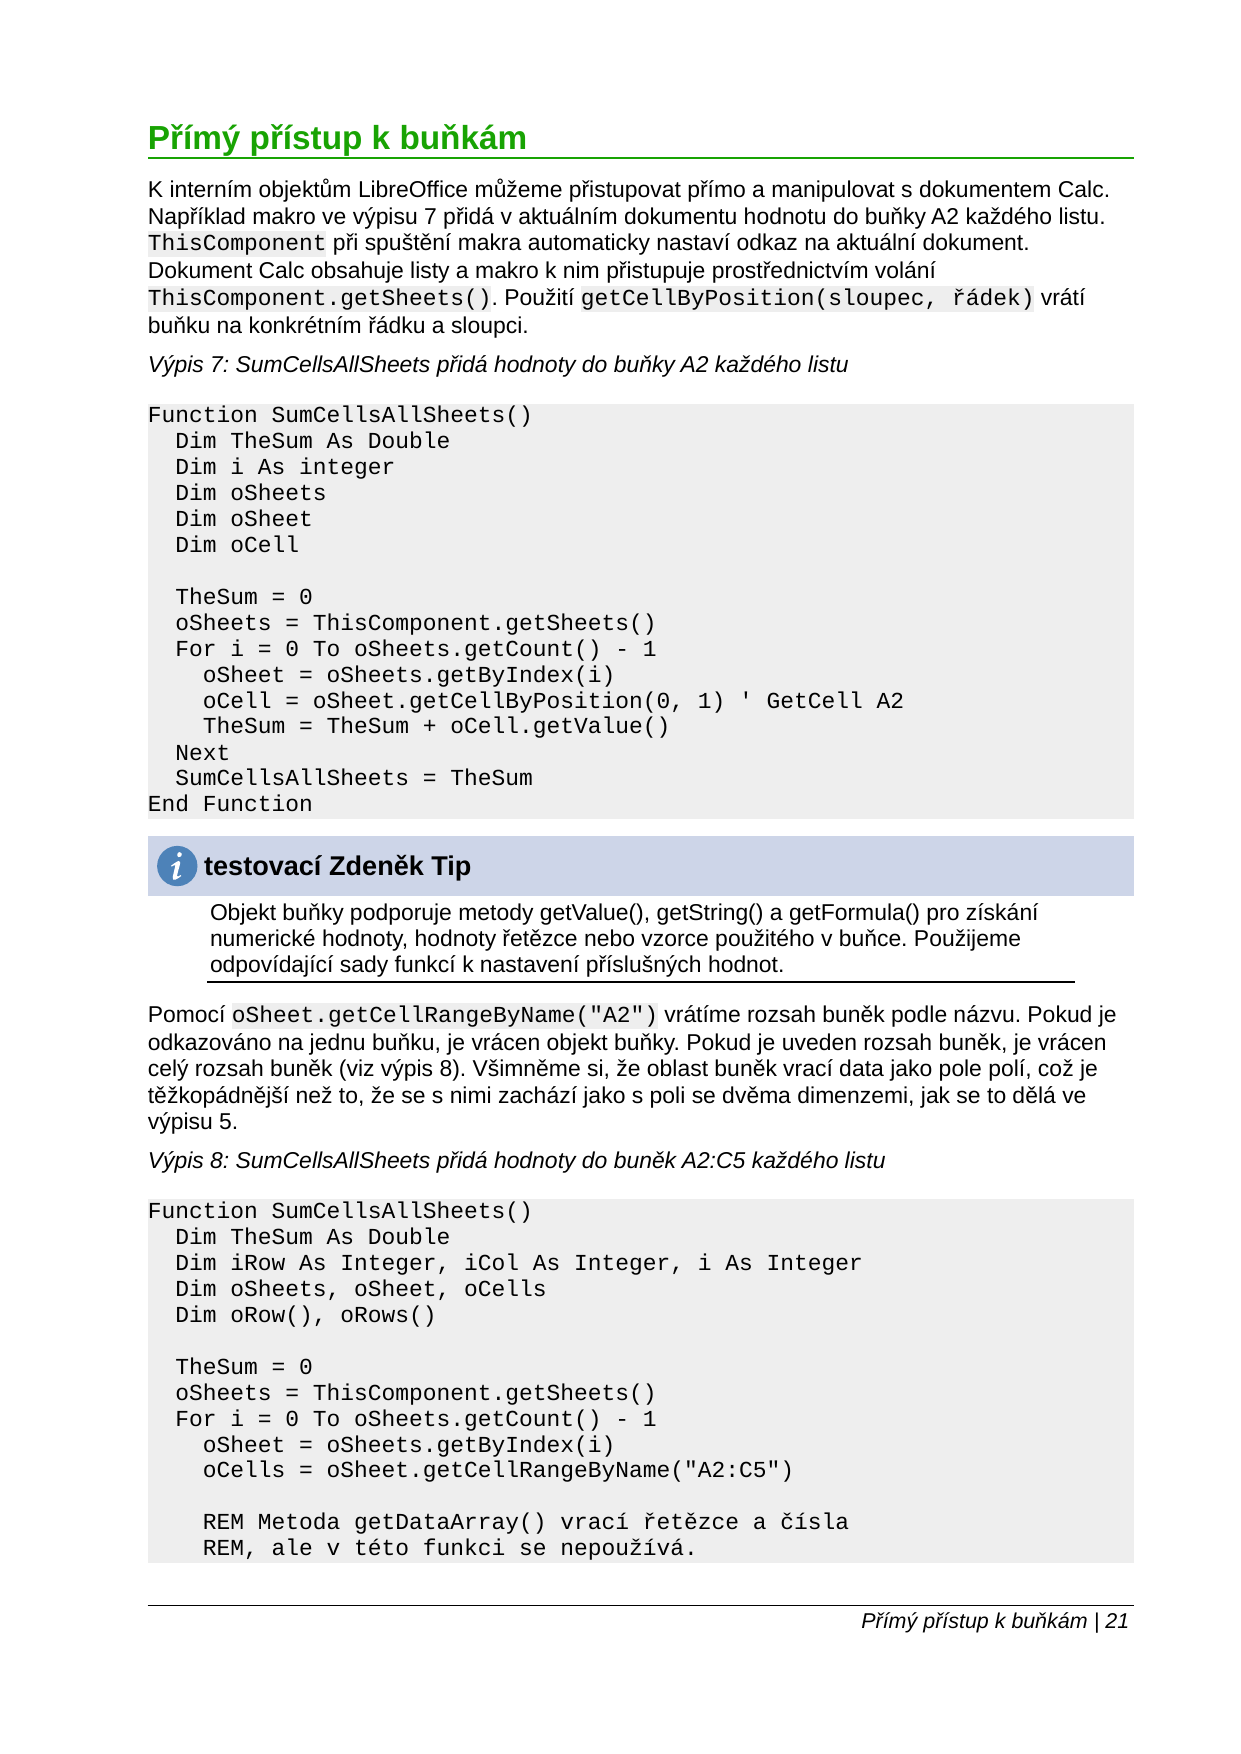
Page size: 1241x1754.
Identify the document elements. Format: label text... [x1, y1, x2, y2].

text Pomocí oSheet.getCellRangeByName("A2") vrátíme rozsah buněk podle názvu. Pokud je odkazováno na jednu buňku, je vrácen objekt buňky. Pokud je uveden rozsah buněk, je vrácen celý rozsah buněk (viz výpis 8). Všimněme si, že oblast buněk vrací data jako pole polí, což je těžkopádnější než to, že se s nimi zachází jako s poli se dvěma dimenzemi, jak se to dělá ve výpisu 5. [148, 1001, 1134, 1134]
text Function SumCellsAllSheets() Dim TheSum As Double Dim iRow As Integer, iCol As Integer, i As Integer Dim oSheets, oSheet, oCells Dim oRow(), oRows() TheSum = 0 oSheets = ThisComponent.getSheets() For i = 0 To oSheets.getCount() - 1 oSheet = oSheets.getByIndex(i) oCells = oSheet.getCellRangeByName("A2:C5") REM Metoda getDataArray() vrací řetězce a čísla REM, ale v této funkci se nepoužívá. [148, 1199, 1134, 1563]
text Function SumCellsAllSheets() Dim TheSum As Double Dim i As integer Dim oSheets Dim oSheet Dim oCell TheSum = 0 oSheets = ThisComponent.getSheets() For i = 0 To oSheets.getCount() - 1 oSheet = oSheets.getByIndex(i) oCell = oSheet.getCellByPosition(0, 1) ' GetCell A2 TheSum = TheSum + oCell.getValue() Next SumCellsAllSheets = TheSum End Function [148, 404, 1134, 819]
subtitle Přímý přístup k buňkám [148, 118, 1134, 157]
text Výpis 7: SumCellsAllSheets přidá hodnoty do buňky A2 každého listu [148, 351, 1134, 377]
text K interním objektům LibreOffice můžeme přistupovat přímo a manipulovat s dokumentem Calc. Například makro ve výpisu 7 přidá v aktuálním dokumentu hodnotu do buňky A2 každého listu. ThisComponent při spuštění makra automaticky nastaví odkaz na aktuální dokument. Dokument Calc obsahuje listy a makro k nim přistupuje prostřednictvím volání ThisComponent.getSheets(). Použití getCellByPosition(sloupec, řádek) vrátí buňku na konkrétním řádku a sloupci. [148, 176, 1134, 338]
subtitle testovací Zdeněk Tip [148, 836, 1134, 896]
text Výpis 8: SumCellsAllSheets přidá hodnoty do buněk A2:C5 každého listu [148, 1147, 1134, 1173]
text Objekt buňky podporuje metody getValue(), getString() a getFormula() pro získání numerické hodnoty, hodnoty řetězce nebo vzorce použitého v buňce. Použijeme odpovídající sady funkcí k nastavení příslušných hodnot. [207, 896, 1075, 981]
